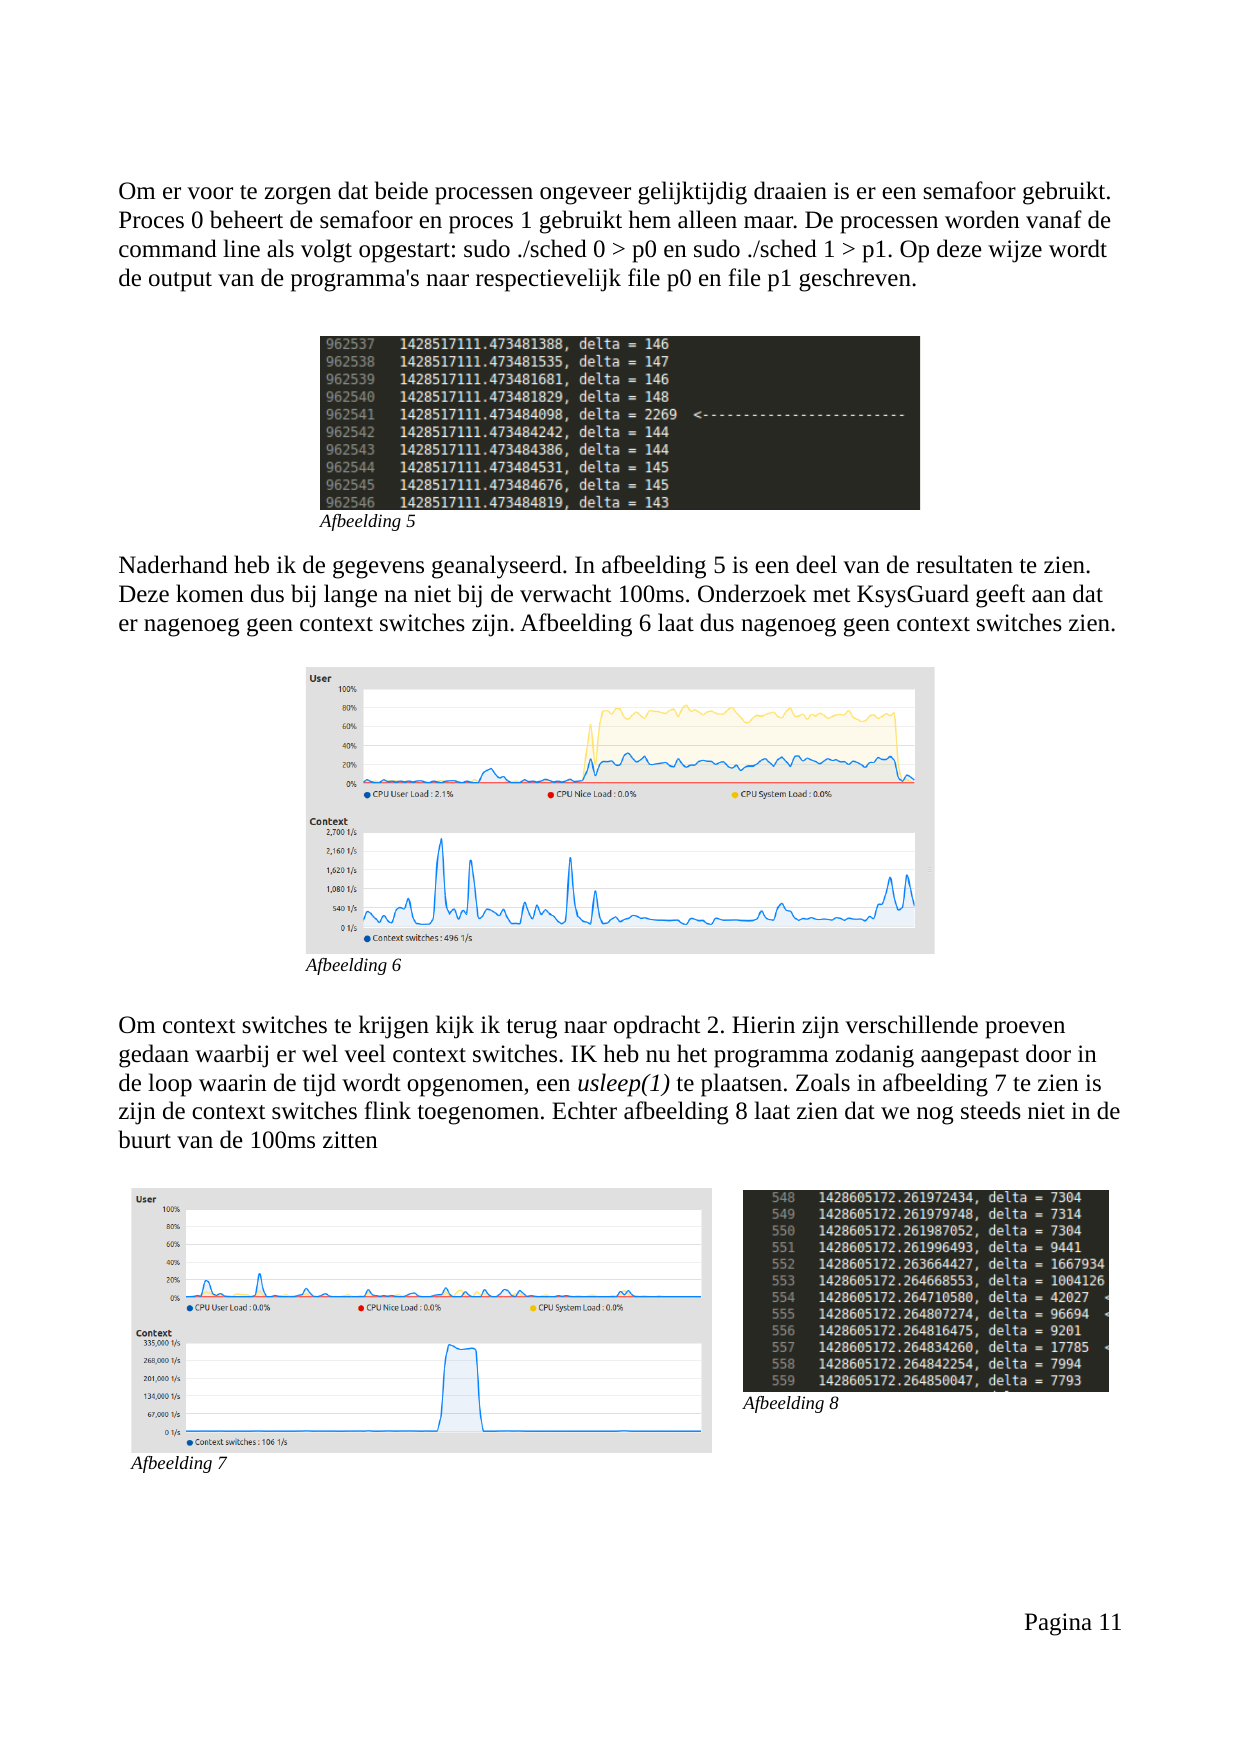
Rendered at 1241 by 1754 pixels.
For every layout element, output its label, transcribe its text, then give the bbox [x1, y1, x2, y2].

picture [131, 1188, 712, 1453]
text Afbeelding 6 [306, 954, 934, 975]
picture [305, 667, 935, 954]
text Om er voor te zorgen dat beide processen ongeveer gelijktijdig draaien is er een semafoor gebruikt. Proces 0 beheert de semafoor en proces 1 gebruikt hem alleen maar. De processen worden vanaf de command line als volgt opgestart: sudo ./sched 0 > p0 en sudo ./sched 1 > p1. Op deze wijze wordt de output van de programma's naar respectievelijk file p0 en file p1 geschreven. [118, 176, 1122, 291]
text Naderhand heb ik de gegevens geanalyseerd. In afbeelding 5 is een deel van de resultaten te zien. Deze komen dus bij lange na niet bij de verwacht 100ms. Onderzoek met KsysGuard geeft aan dat er nagenoeg geen context switches zijn. Afbeelding 6 laat dus nagenoeg geen context switches zien. [118, 550, 1122, 636]
picture [320, 336, 921, 510]
text Afbeelding 7 [131, 1453, 712, 1474]
text Om context switches te krijgen kijk ik terug naar opdracht 2. Hierin zijn verschillende proeven gedaan waarbij er wel veel context switches. IK heb nu het programma zodanig aangepast door in de loop waarin de tijd wordt opgenomen, een usleep(1) te plaatsen. Zoals in afbeelding 7 te zien is zijn de context switches flink toegenomen. Echter afbeelding 8 laat zien dat we nog steeds niet in de buurt van de 100ms zitten [118, 1010, 1122, 1154]
text Afbeelding 5 [320, 510, 920, 531]
text Afbeelding 8 [743, 1392, 1109, 1413]
picture [743, 1190, 1109, 1392]
